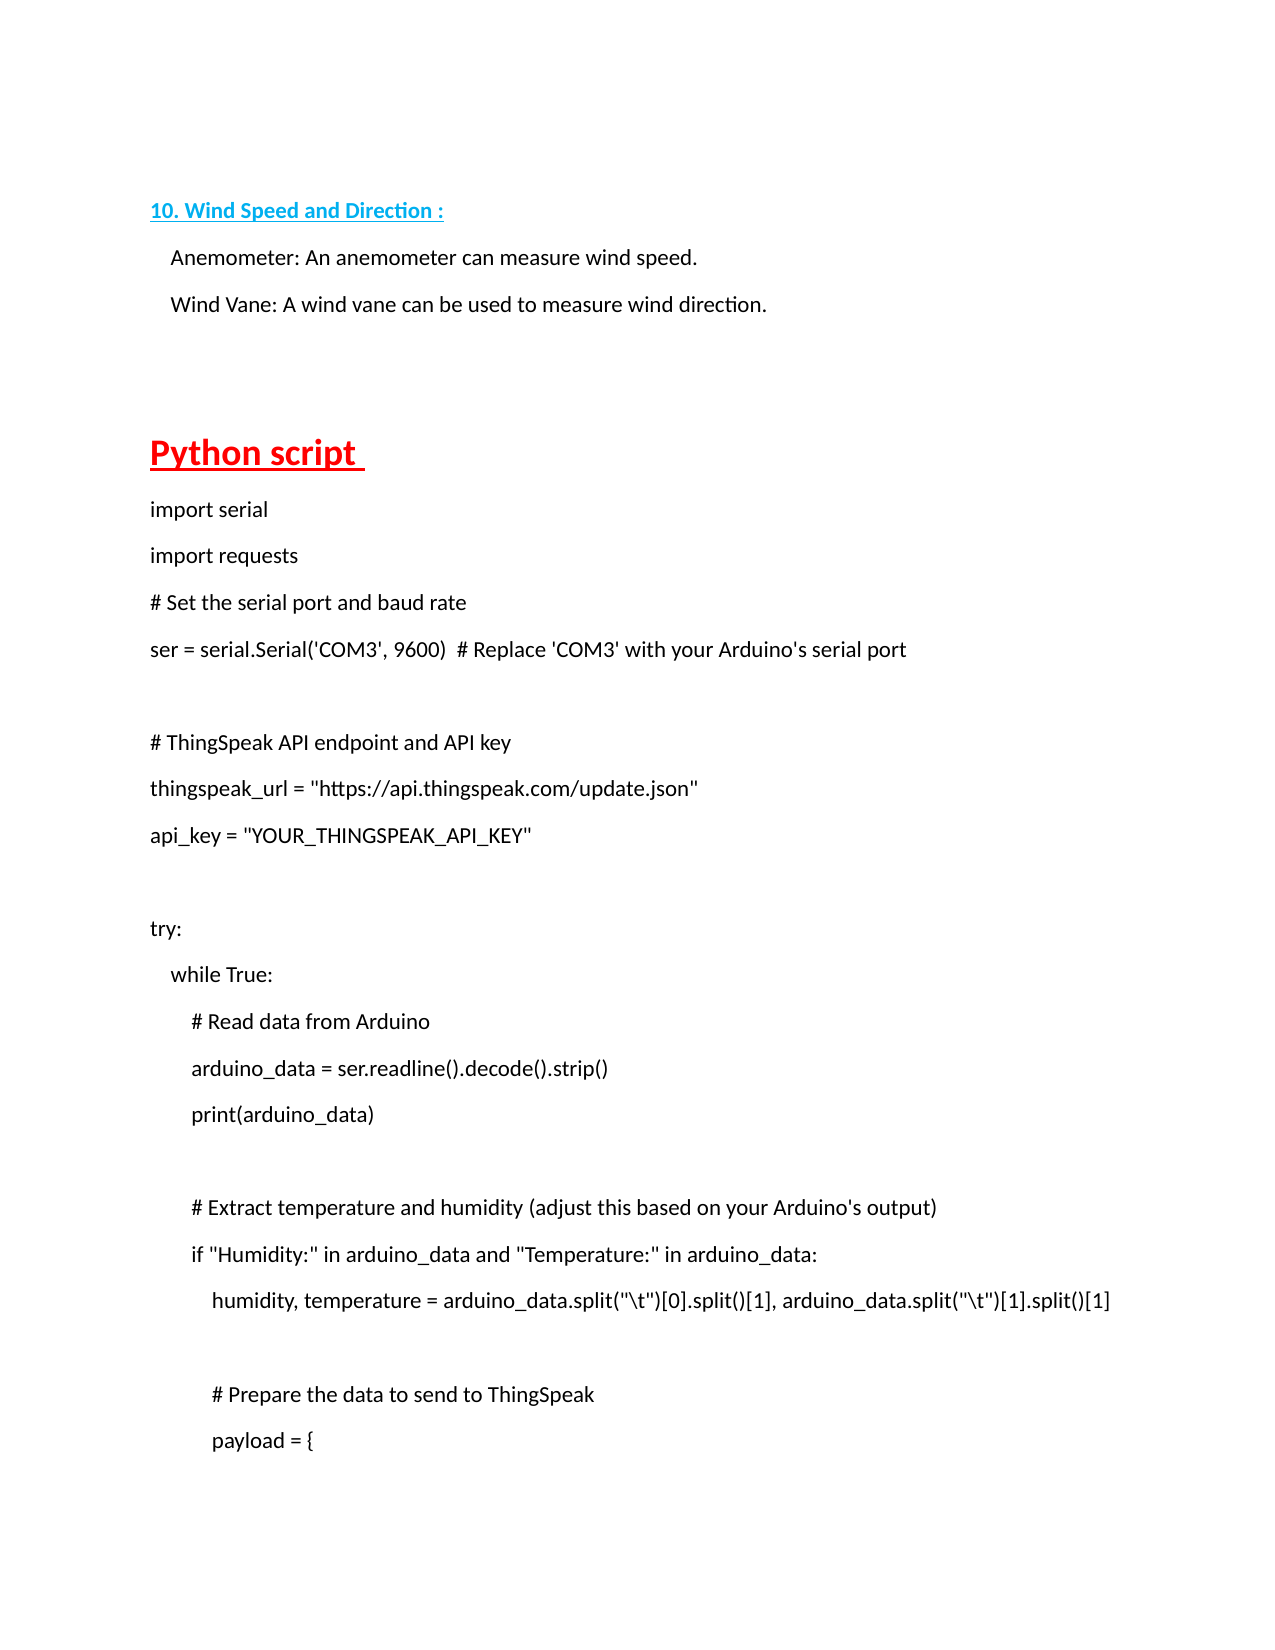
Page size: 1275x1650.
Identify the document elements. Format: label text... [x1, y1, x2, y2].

text arduino_data = ser.readline().decode().strip() [150, 1054, 1125, 1082]
text import serial [150, 495, 1125, 523]
text 10. Wind Speed and Direction : [150, 197, 1125, 224]
text api_key = "YOUR_THINGSPEAK_API_KEY" [150, 821, 1125, 849]
text print(arduino_data) [150, 1100, 1125, 1128]
text Python script [150, 429, 1125, 475]
text # Read data from Arduino [150, 1007, 1125, 1035]
text # Prepare the data to send to ThingSpeak [150, 1380, 1125, 1408]
text import requests [150, 542, 1125, 569]
text try: [150, 914, 1125, 942]
text thingspeak_url = "https://api.thingspeak.com/update.json" [150, 774, 1125, 802]
text humidity, temperature = arduino_data.split("\t")[0].split()[1], arduino_data.split("\t")[1].split()[1] [150, 1287, 1125, 1314]
text ser = serial.Serial('COM3', 9600) # Replace 'COM3' with your Arduino's serial port [150, 635, 1125, 663]
text Wind Vane: A wind vane can be used to measure wind direction. [150, 290, 1125, 318]
text Anemometer: An anemometer can measure wind speed. [150, 243, 1125, 271]
text while True: [150, 961, 1125, 989]
text # ThingSpeak API endpoint and API key [150, 728, 1125, 756]
text if "Humidity:" in arduino_data and "Temperature:" in arduino_data: [150, 1240, 1125, 1268]
text payload = { [150, 1426, 1125, 1454]
text # Extract temperature and humidity (adjust this based on your Arduino's output) [150, 1193, 1125, 1221]
text # Set the serial port and baud rate [150, 588, 1125, 616]
